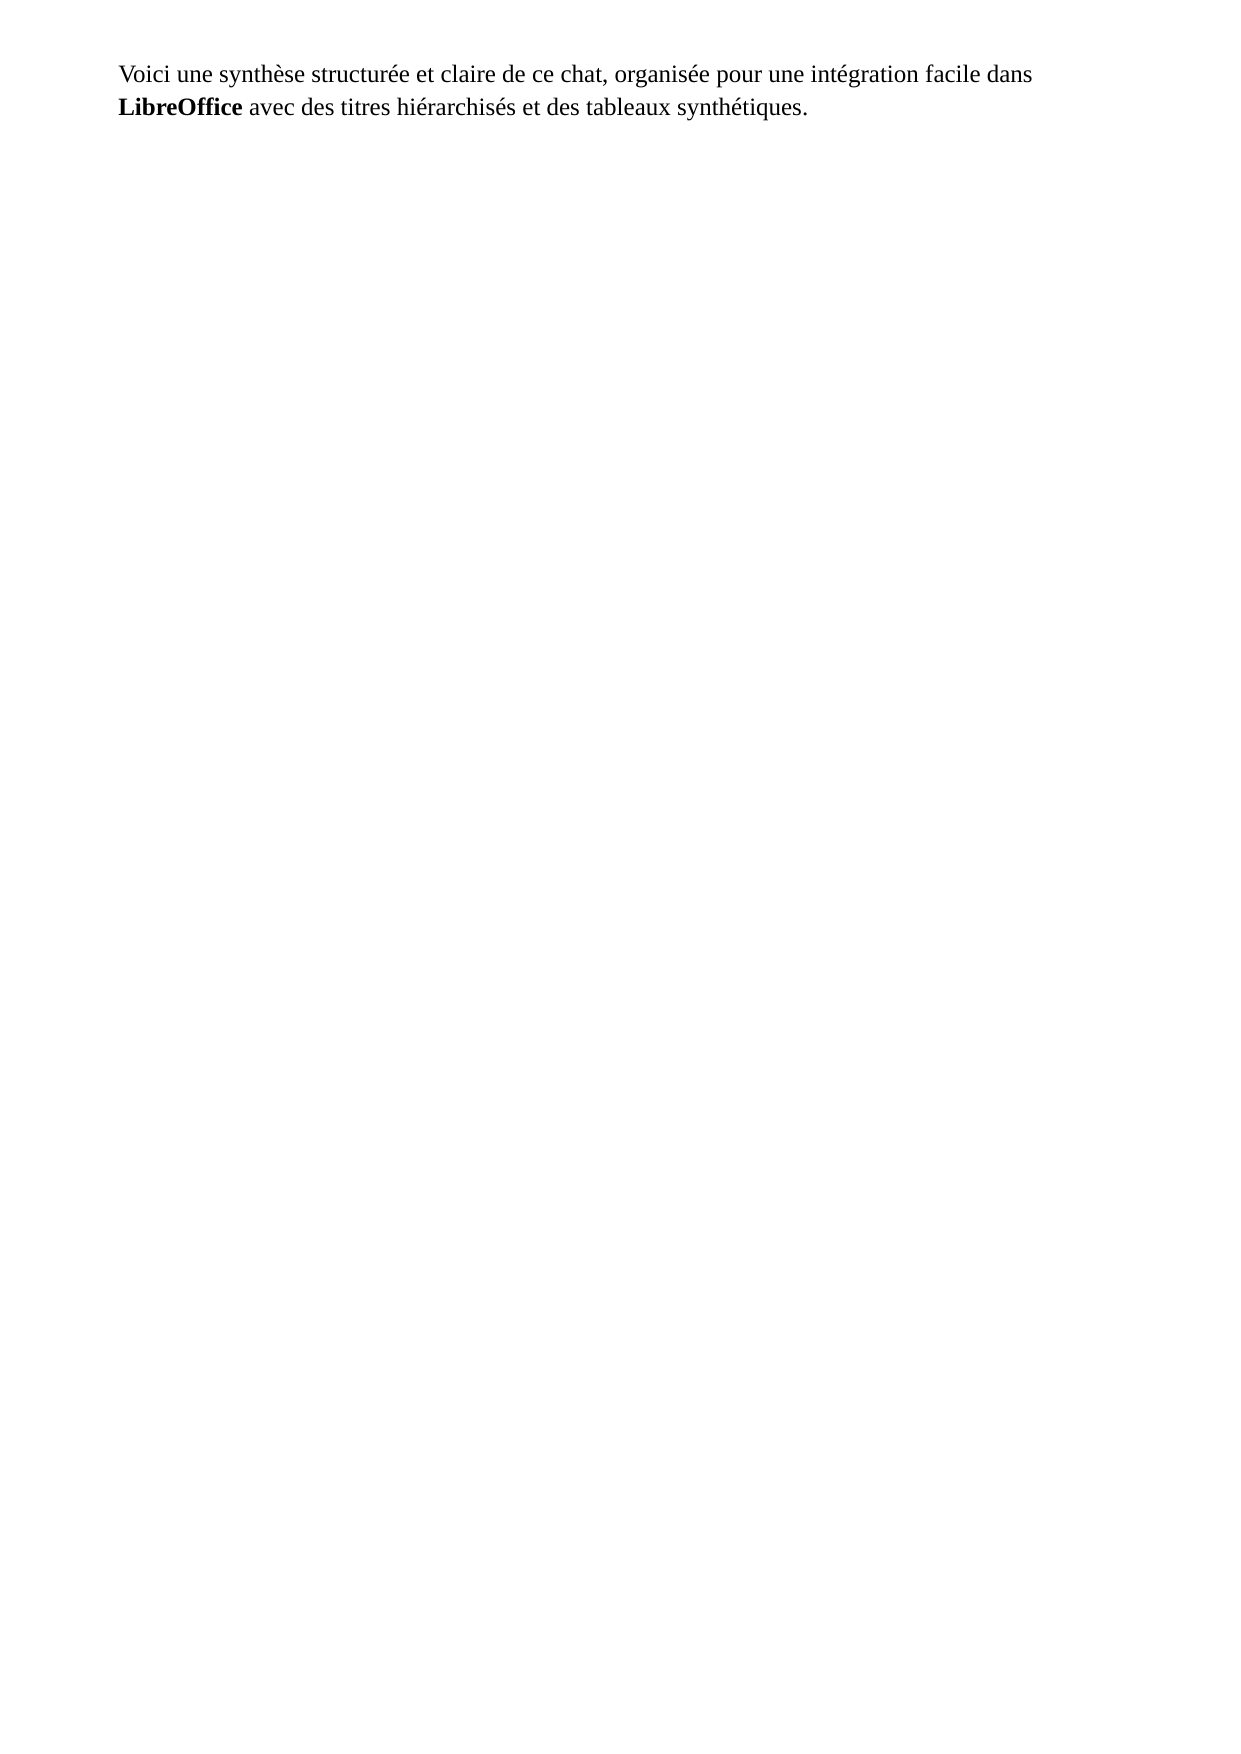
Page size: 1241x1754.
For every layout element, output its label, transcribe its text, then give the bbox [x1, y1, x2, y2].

text Voici une synthèse structurée et claire de ce chat, organisée pour une intégration facile dans LibreOffice avec des titres hiérarchisés et des tableaux synthétiques. [118, 59, 1122, 121]
